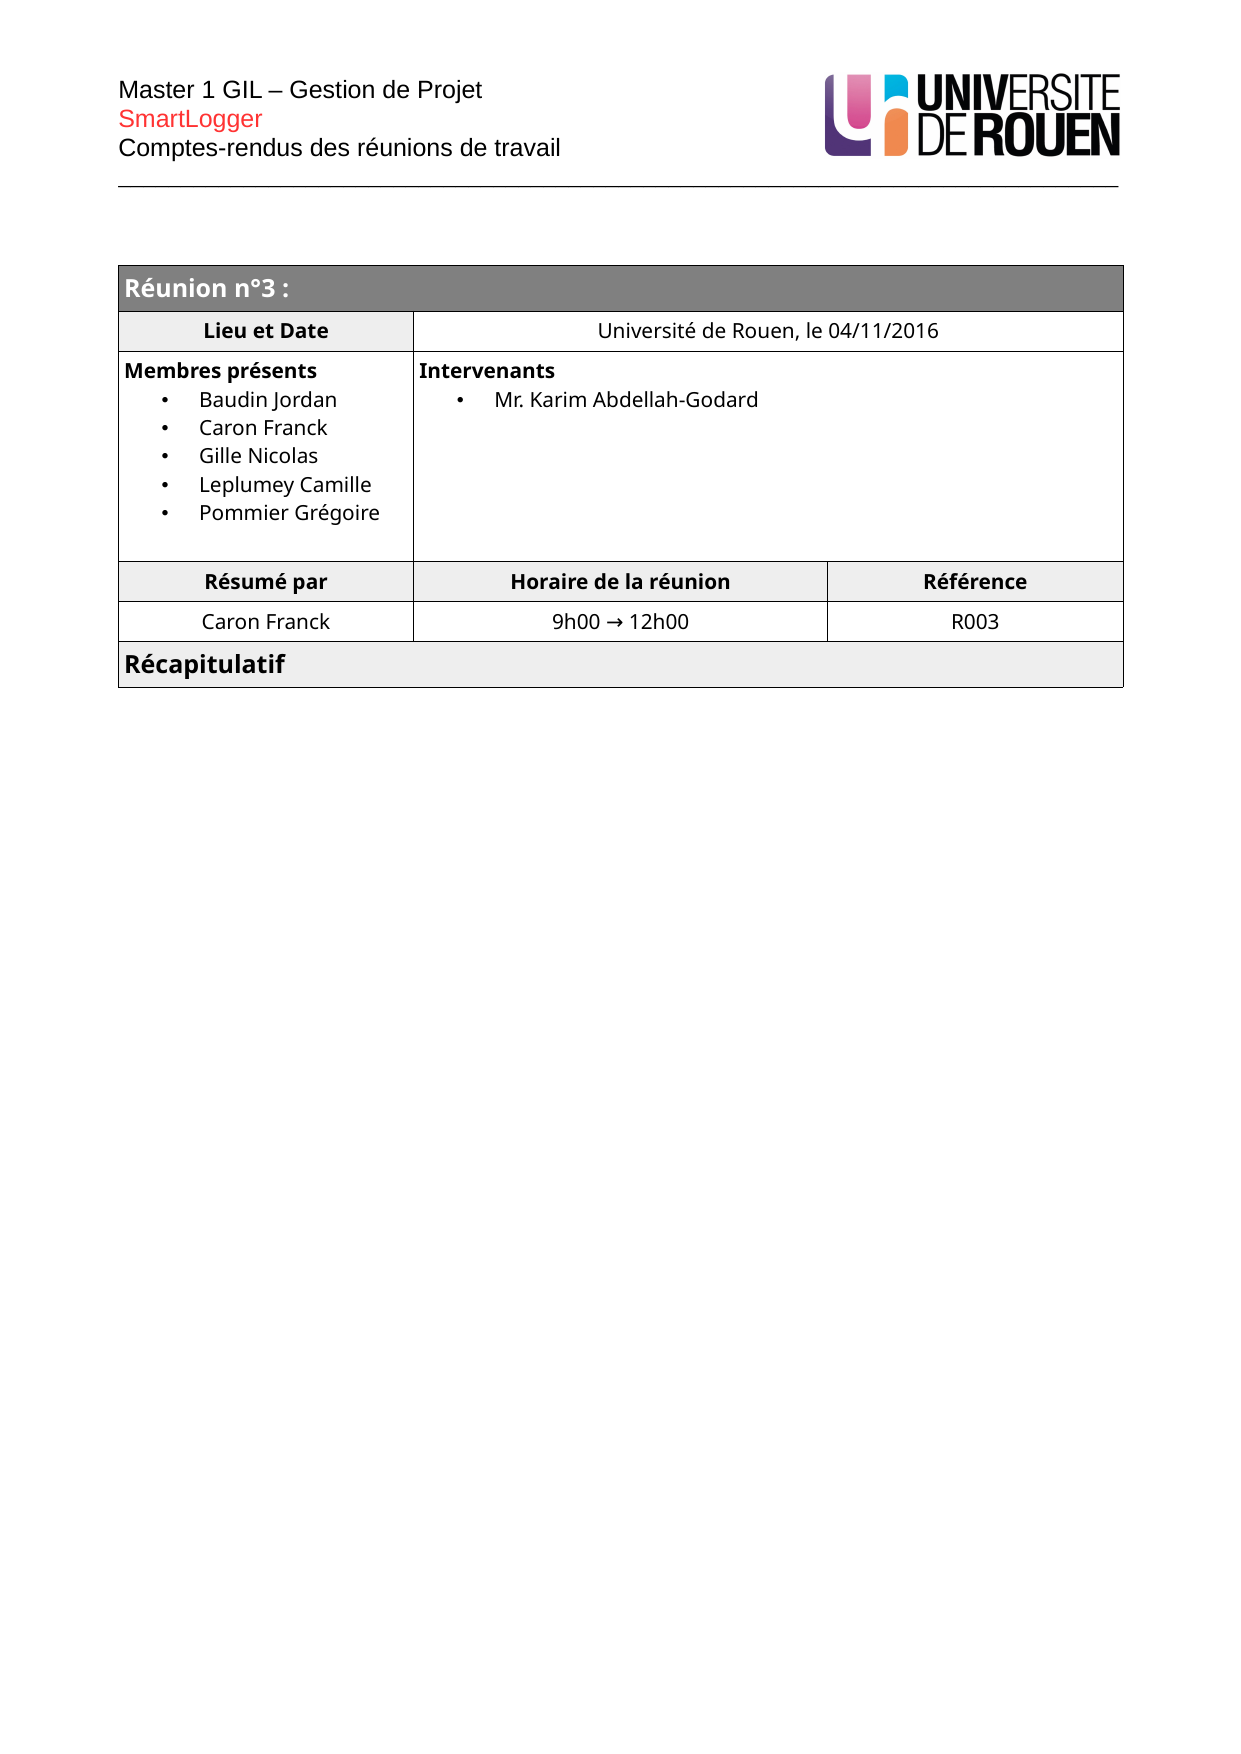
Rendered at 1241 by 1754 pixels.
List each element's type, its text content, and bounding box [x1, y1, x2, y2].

table_cell Membres présents Baudin Jordan Caron Franck Gille Nicolas Leplumey Camille Pommier Grégoire [119, 352, 413, 561]
table_cell 9h00 → 12h00 [414, 602, 827, 641]
picture [823, 72, 1121, 159]
table_cell Horaire de la réunion [414, 562, 827, 601]
table_cell Université de Rouen, le 04/11/2016 [414, 312, 1123, 351]
table_header Réunion n°3 : [119, 266, 1123, 311]
table_cell Résumé par [119, 562, 413, 601]
table_cell Lieu et Date [119, 312, 413, 351]
table_cell Référence [828, 562, 1123, 601]
table_cell Intervenants Mr. Karim Abdellah-Godard [414, 352, 1123, 561]
table_cell R003 [828, 602, 1123, 641]
table_cell Caron Franck [119, 602, 413, 641]
table_cell Récapitulatif [119, 642, 1123, 687]
